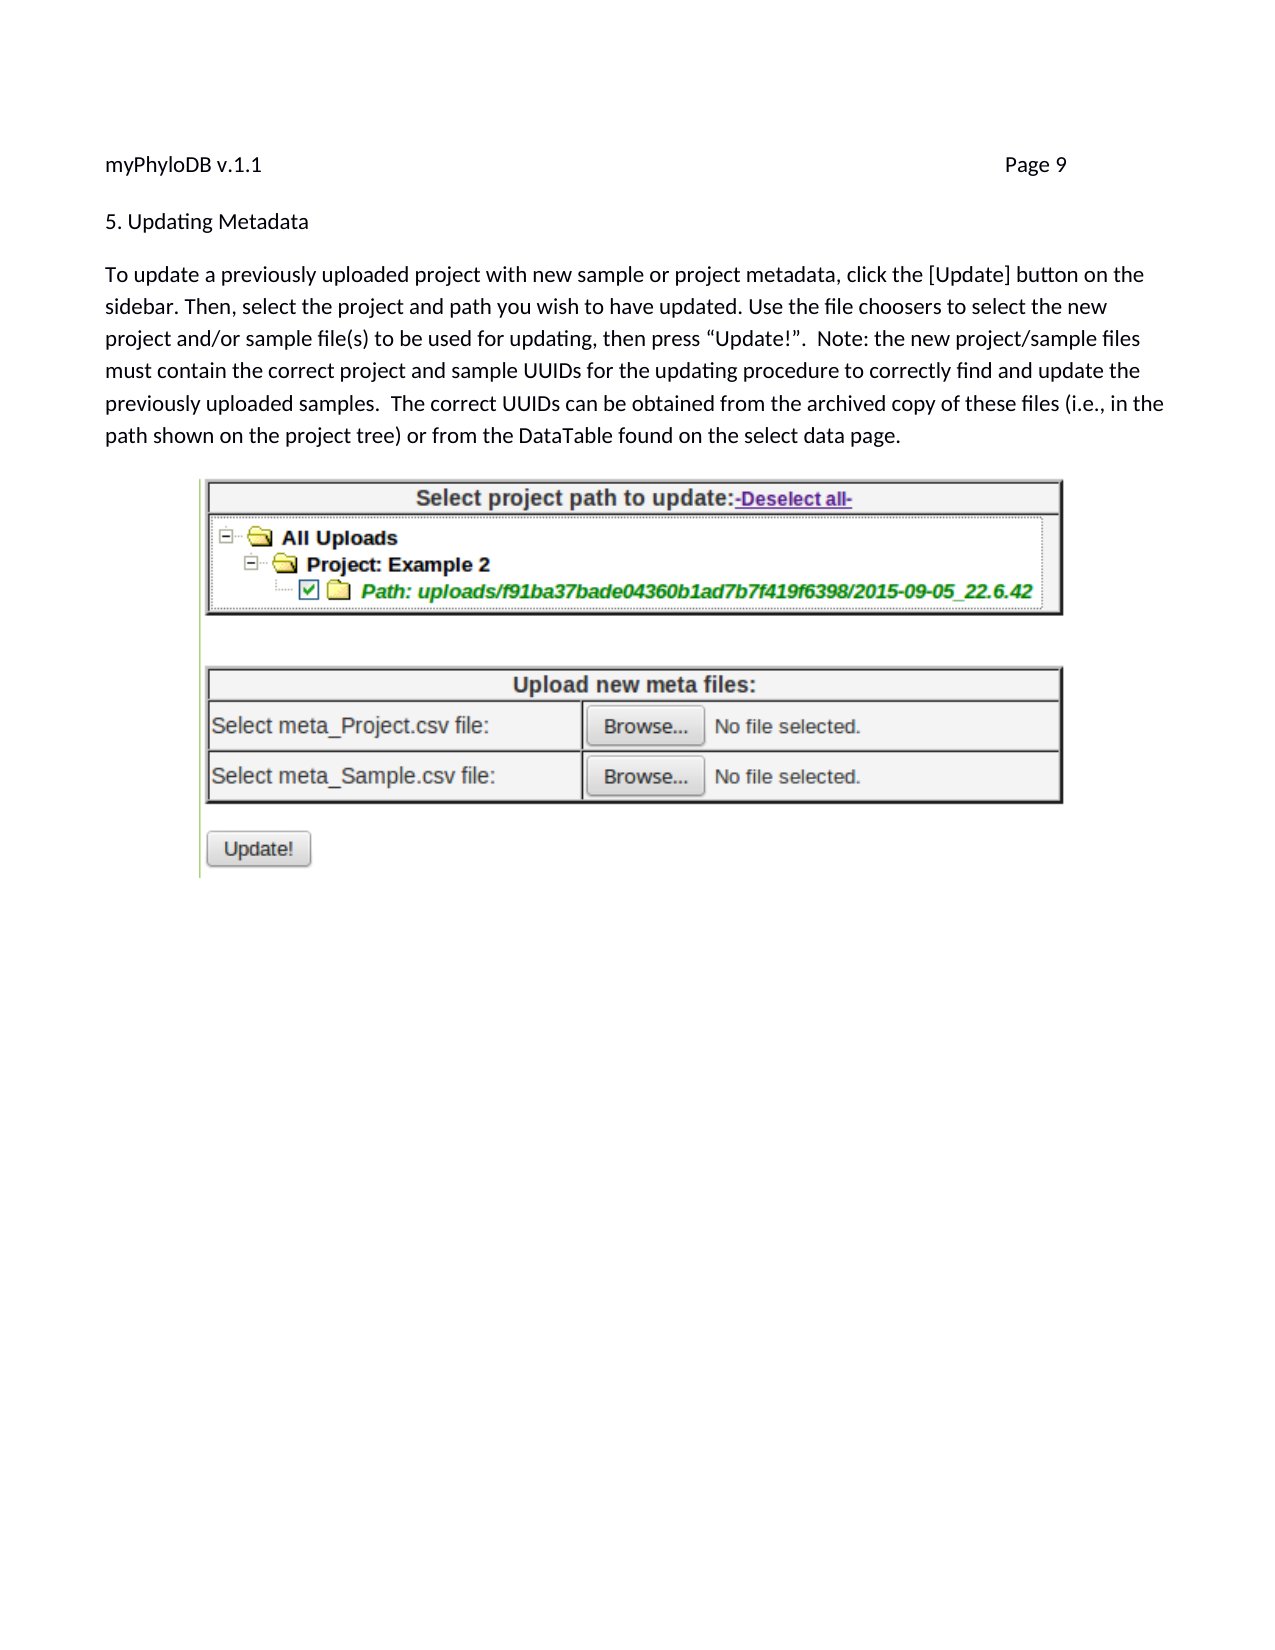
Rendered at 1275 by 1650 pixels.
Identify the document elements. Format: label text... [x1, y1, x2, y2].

picture [199, 474, 1076, 878]
text To update a previously uploaded project with new sample or project metadata, click the [Update] button on the sidebar. Then, select the project and path you wish to have updated. Use the file choosers to select the new project and/or sample file(s) to be used for updating, then press “Update!”. Note: the new project/sample files must contain the correct project and sample UUIDs for the updating procedure to correctly find and update the previously uploaded samples. The correct UUIDs can be obtained from the archived copy of these files (i.e., in the path shown on the project tree) or from the DataTable found on the select data page. [105, 260, 1170, 449]
text 5. Updating Metadata [105, 207, 1170, 235]
